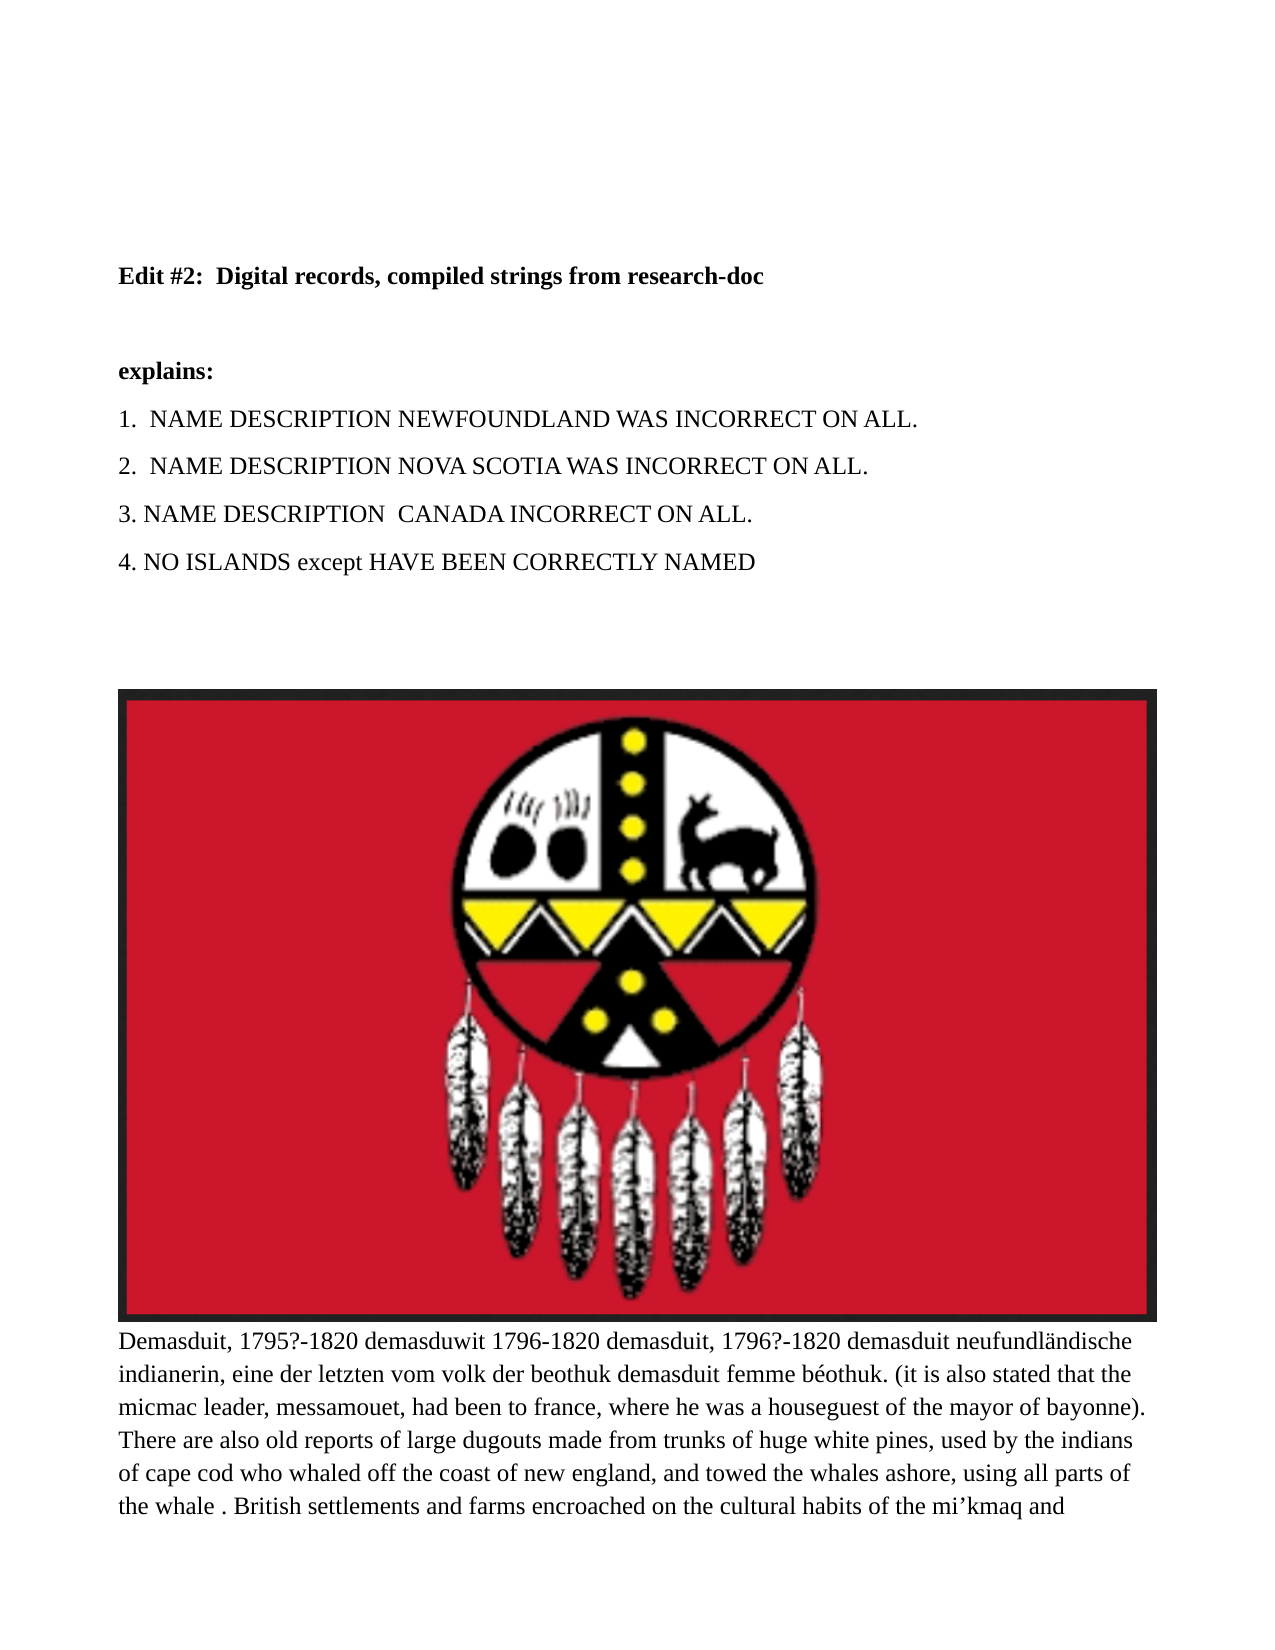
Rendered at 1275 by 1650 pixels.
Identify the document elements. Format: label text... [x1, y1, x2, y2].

text 1. NAME DESCRIPTION NEWFOUNDLAND WAS INCORRECT ON ALL. [118, 404, 1157, 432]
picture [118, 689, 1157, 1322]
text explains: [118, 356, 1157, 385]
text 4. NO ISLANDS except HAVE BEEN CORRECTLY NAMED [118, 547, 1157, 575]
text 2. NAME DESCRIPTION NOVA SCOTIA WAS INCORRECT ON ALL. [118, 451, 1157, 480]
text Edit #2: Digital records, compiled strings from research-doc [118, 261, 1157, 290]
text 3. NAME DESCRIPTION CANADA INCORRECT ON ALL. [118, 499, 1157, 528]
text Demasduit, 1795?-1820 demasduwit 1796-1820 demasduit, 1796?-1820 demasduit neufundländische indianerin, eine der letzten vom volk der beothuk demasduit femme béothuk. (it is also stated that the micmac leader, messamouet, had been to france, where he was a houseguest of the mayor of bayonne). There are also old reports of large dugouts made from trunks of huge white pines, used by the indians of cape cod who whaled off the coast of new england, and towed the whales ashore, using all parts of the whale . British settlements and farms encroached on the cultural habits of the mi’kmaq and [118, 1322, 1157, 1520]
